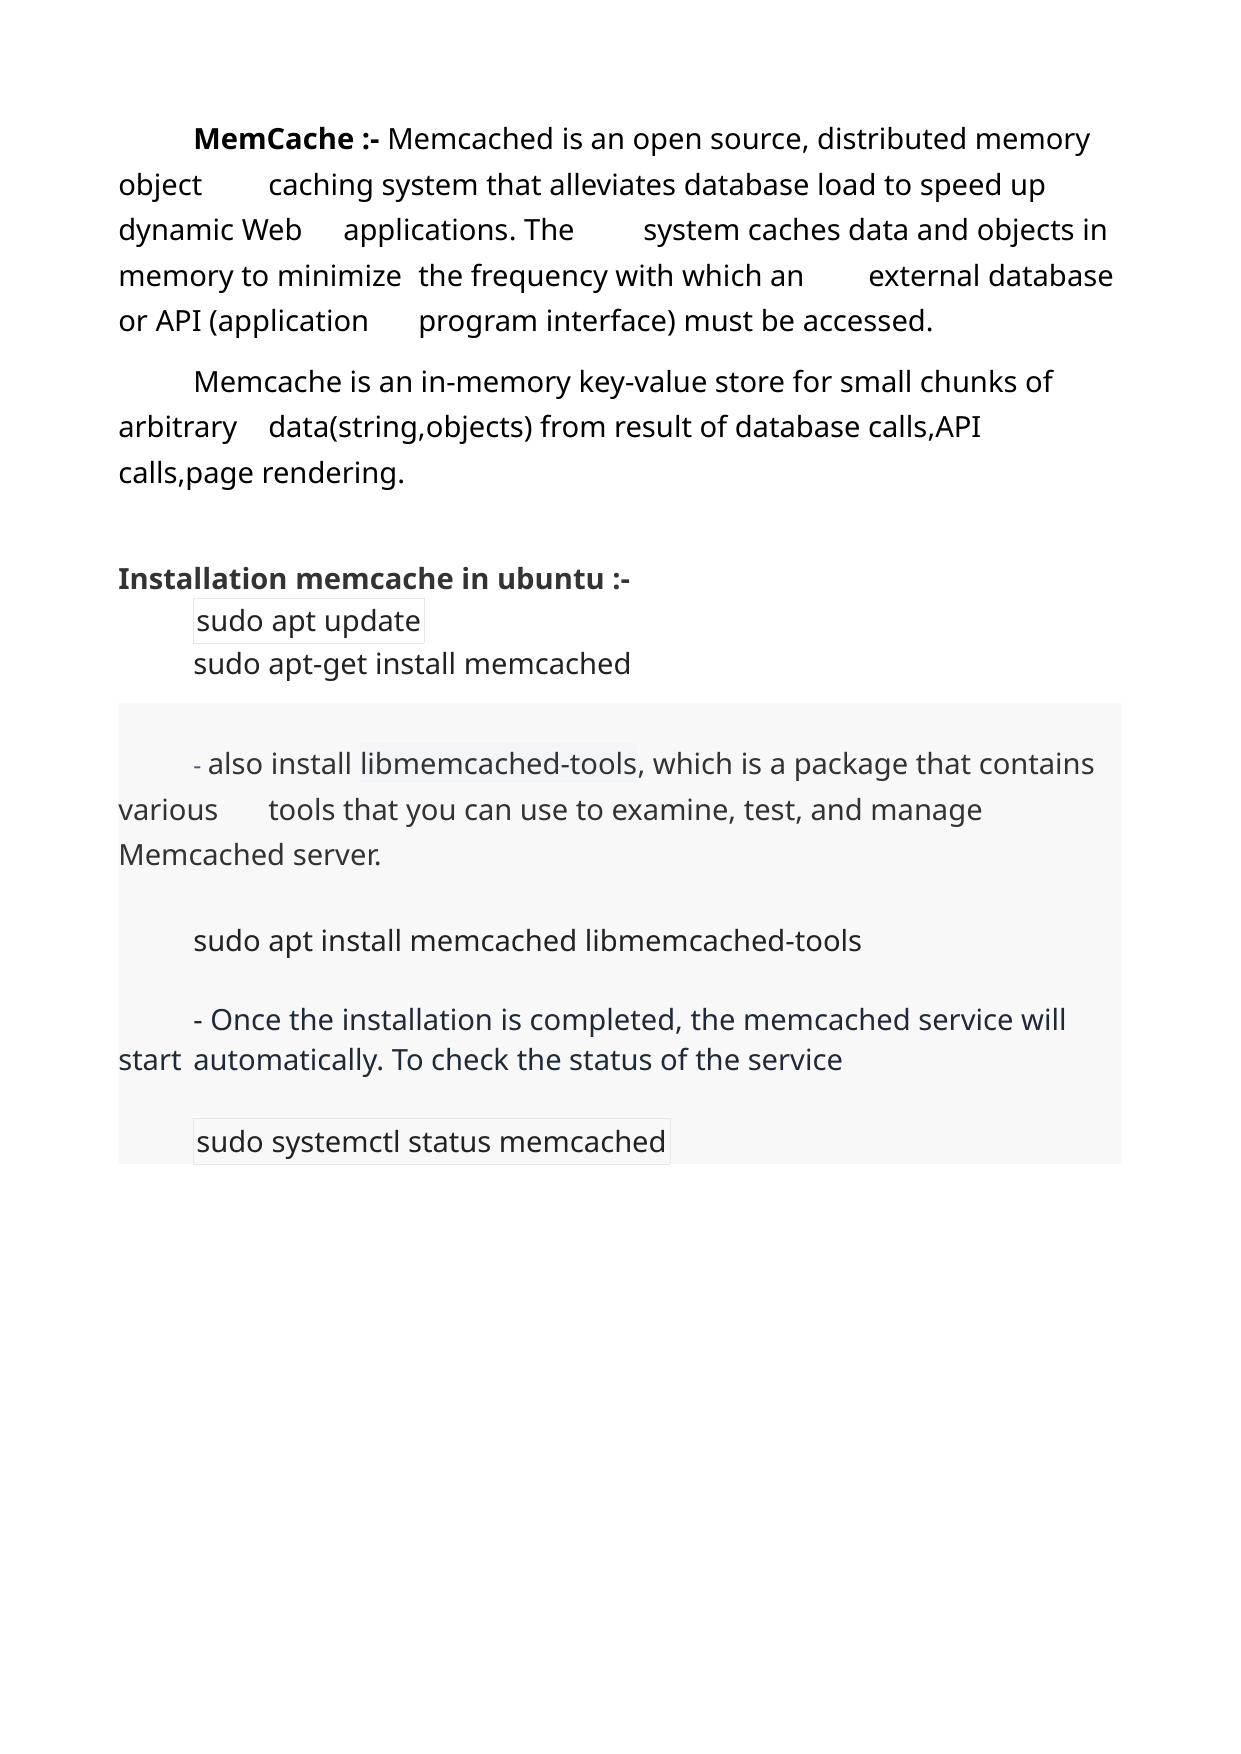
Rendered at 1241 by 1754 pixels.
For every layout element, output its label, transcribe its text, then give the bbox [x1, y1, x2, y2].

text - also install libmemcached-tools, which is a package that contains various tools that you can use to examine, test, and manage Memcached server. [118, 743, 1122, 874]
text sudo apt-get install memcached [118, 643, 1122, 683]
text - Once the installation is completed, the memcached service will start automatically. To check the status of the service [118, 999, 1122, 1078]
text Memcache is an in-memory key-value store for small chunks of arbitrary data(string,objects) from result of database calls,API calls,page rendering. [118, 361, 1122, 537]
text [118, 1118, 193, 1164]
text Installation memcache in ubuntu :- [118, 558, 1122, 598]
text [671, 1118, 1122, 1164]
text sudo apt update [194, 599, 424, 643]
text MemCache :- Memcached is an open source, distributed memory object caching system that alleviates database load to speed up dynamic Web applications. The system caches data and objects in memory to minimize the frequency with which an external database or API (application program interface) must be accessed. [118, 118, 1122, 340]
text sudo apt install memcached libmemcached-tools [118, 920, 1122, 959]
text [118, 598, 193, 643]
text sudo systemctl status memcached [194, 1119, 670, 1164]
text [425, 598, 1122, 643]
